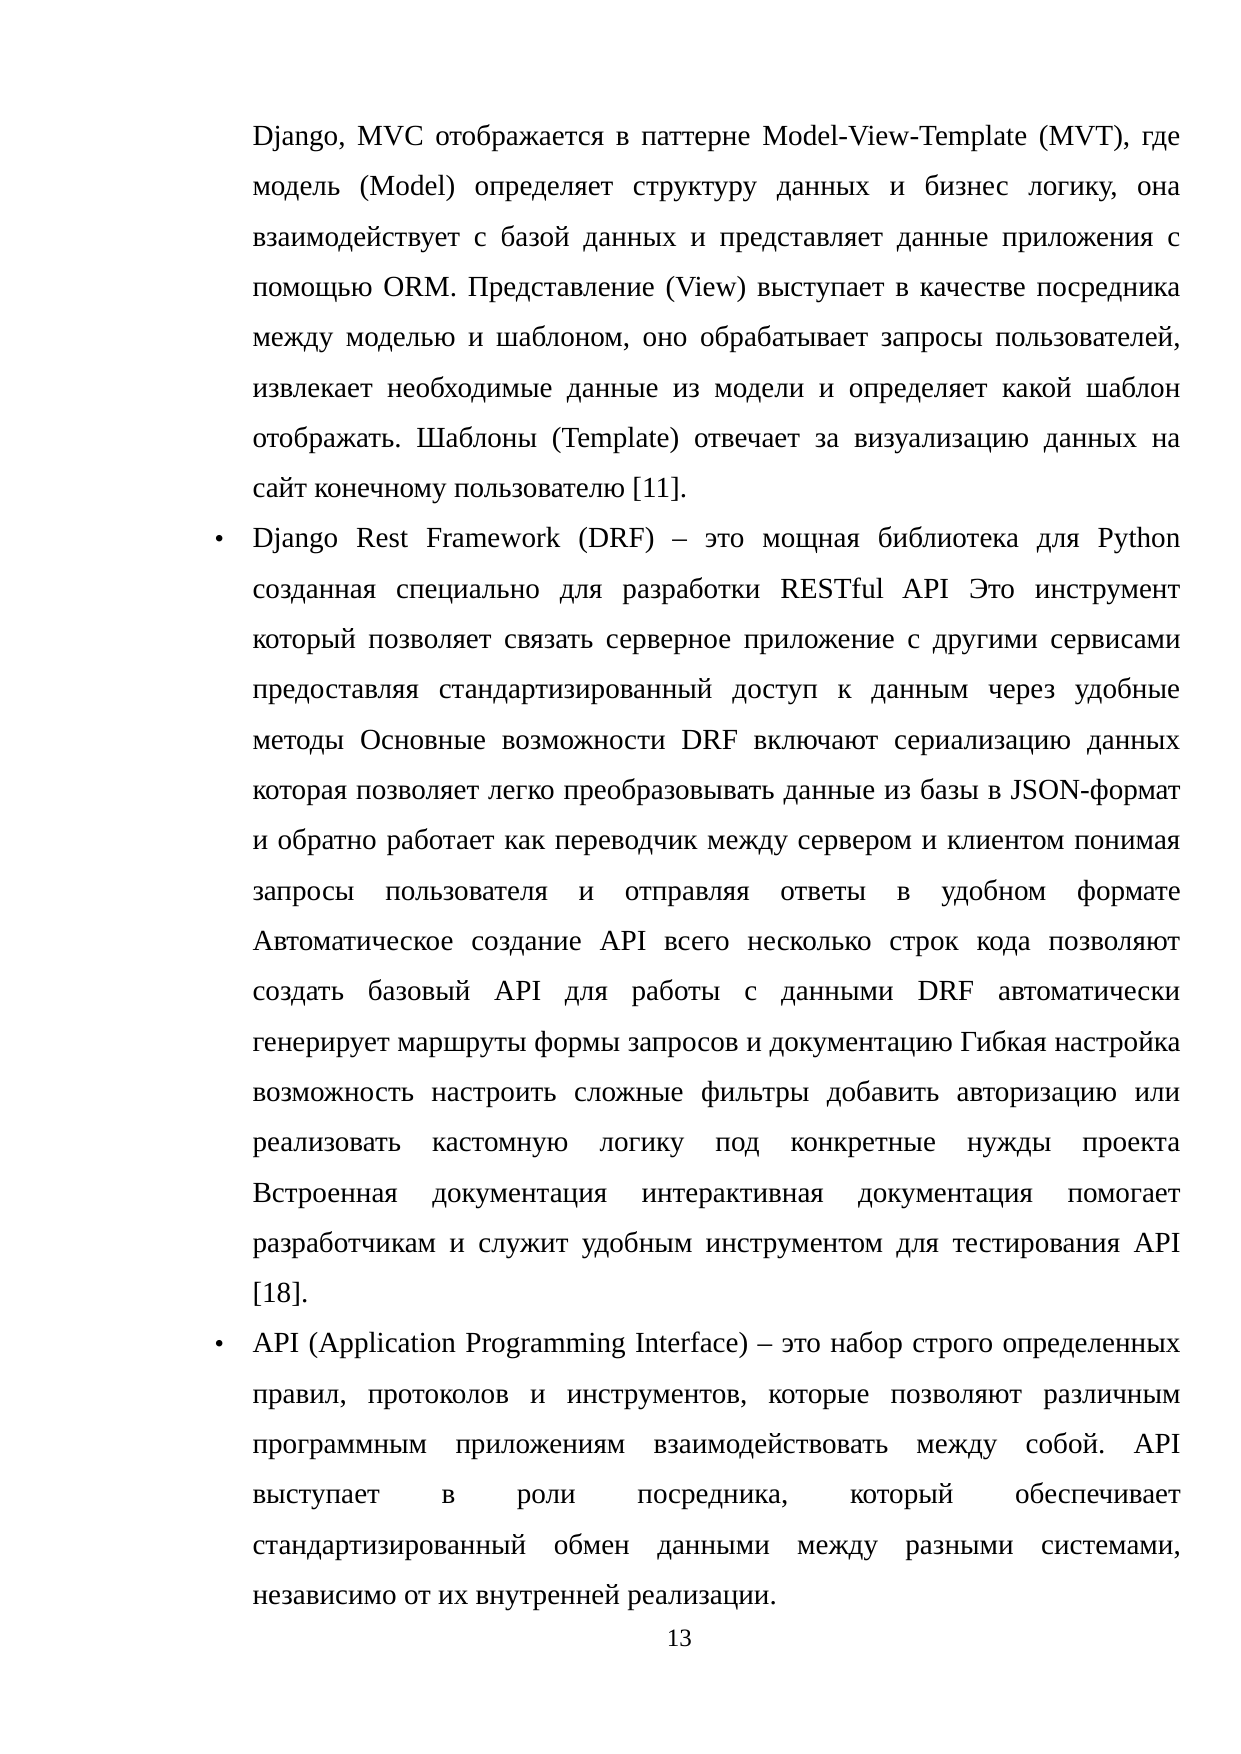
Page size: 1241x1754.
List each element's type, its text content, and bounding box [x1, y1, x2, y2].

list Django, MVC отображается в паттерне Model-View-Template (MVT), где модель (Model) определяет структуру данных и бизнес логику, она взаимодействует с базой данных и представляет данные приложения с помощью ORM. Представление (View) выступает в качестве посредника между моделью и шаблоном, оно обрабатывает запросы пользователей, извлекает необходимые данные из модели и определяет какой шаблон отображать. Шаблоны (Template) отвечает за визуализацию данных на сайт конечному пользователю [11]. [215, 118, 1181, 504]
list API (Application Programming Interface) – это набор строго определенных правил, протоколов и инструментов, которые позволяют различным программным приложениям взаимодействовать между собой. API выступает в роли посредника, который обеспечивает стандартизированный обмен данными между разными системами, независимо от их внутренней реализации. [215, 1326, 1181, 1611]
list Django Rest Framework (DRF) – это мощная библиотека для Python созданная специально для разработки RESTful API Это инструмент который позволяет связать серверное приложение с другими сервисами предоставляя стандартизированный доступ к данным через удобные методы Основные возможности DRF включают сериализацию данных которая позволяет легко преобразовывать данные из базы в JSON-формат и обратно работает как переводчик между сервером и клиентом понимая запросы пользователя и отправляя ответы в удобном формате Автоматическое создание API всего несколько строк кода позволяют создать базовый API для работы с данными DRF автоматически генерирует маршруты формы запросов и документацию Гибкая настройка возможность настроить сложные фильтры добавить авторизацию или реализовать кастомную логику под конкретные нужды проекта Встроенная документация интерактивная документация помогает разработчикам и служит удобным инструментом для тестирования API [18]. [215, 521, 1181, 1309]
